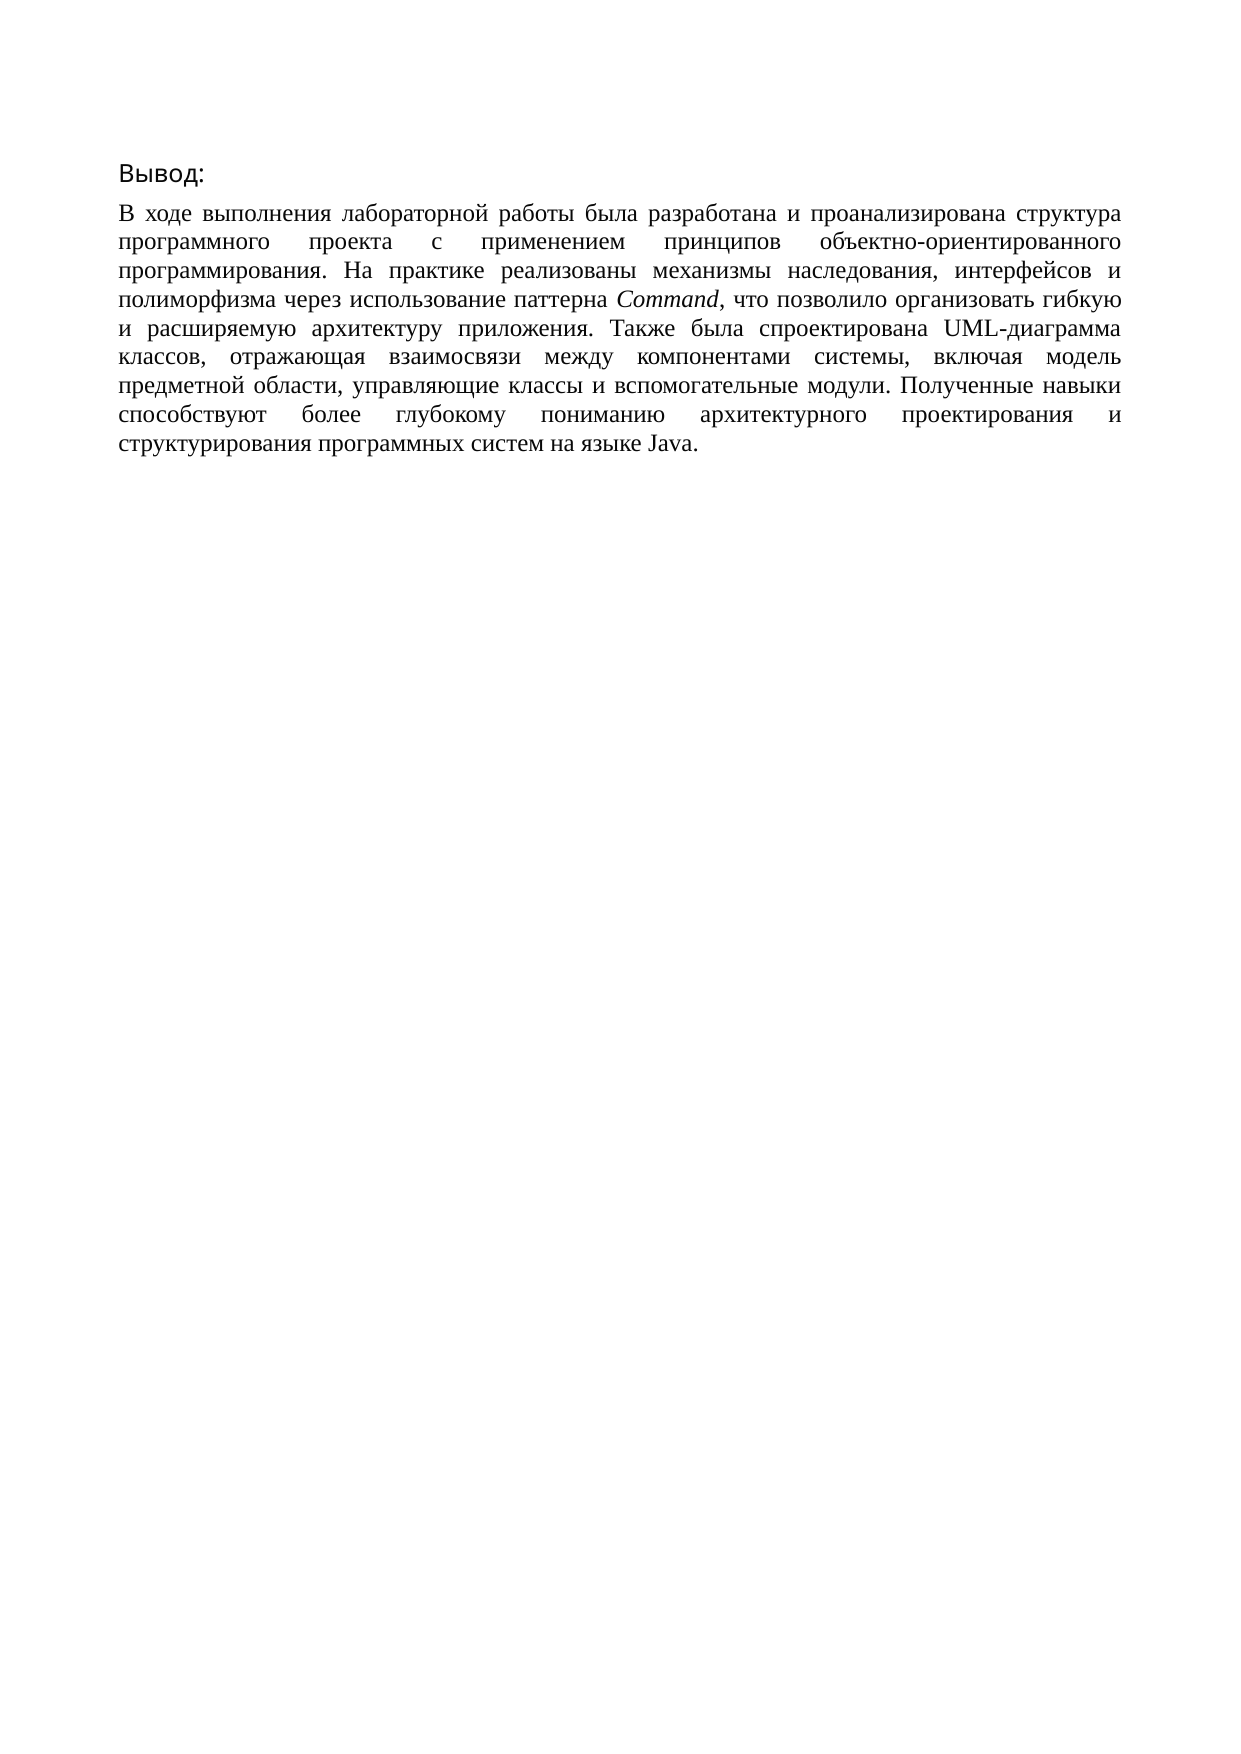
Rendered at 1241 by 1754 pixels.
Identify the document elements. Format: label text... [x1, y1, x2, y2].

text В ходе выполнения лабораторной работы была разработана и проанализирована структура программного проекта с применением принципов объектно-ориентированного программирования. На практике реализованы механизмы наследования, интерфейсов и полиморфизма через использование паттерна Command, что позволило организовать гибкую и расширяемую архитектуру приложения. Также была спроектирована UML-диаграмма классов, отражающая взаимосвязи между компонентами системы, включая модель предметной области, управляющие классы и вспомогательные модули. Полученные навыки способствуют более глубокому пониманию архитектурного проектирования и структурирования программных систем на языке Java. [118, 198, 1122, 456]
subtitle Вывод: [118, 155, 1122, 189]
